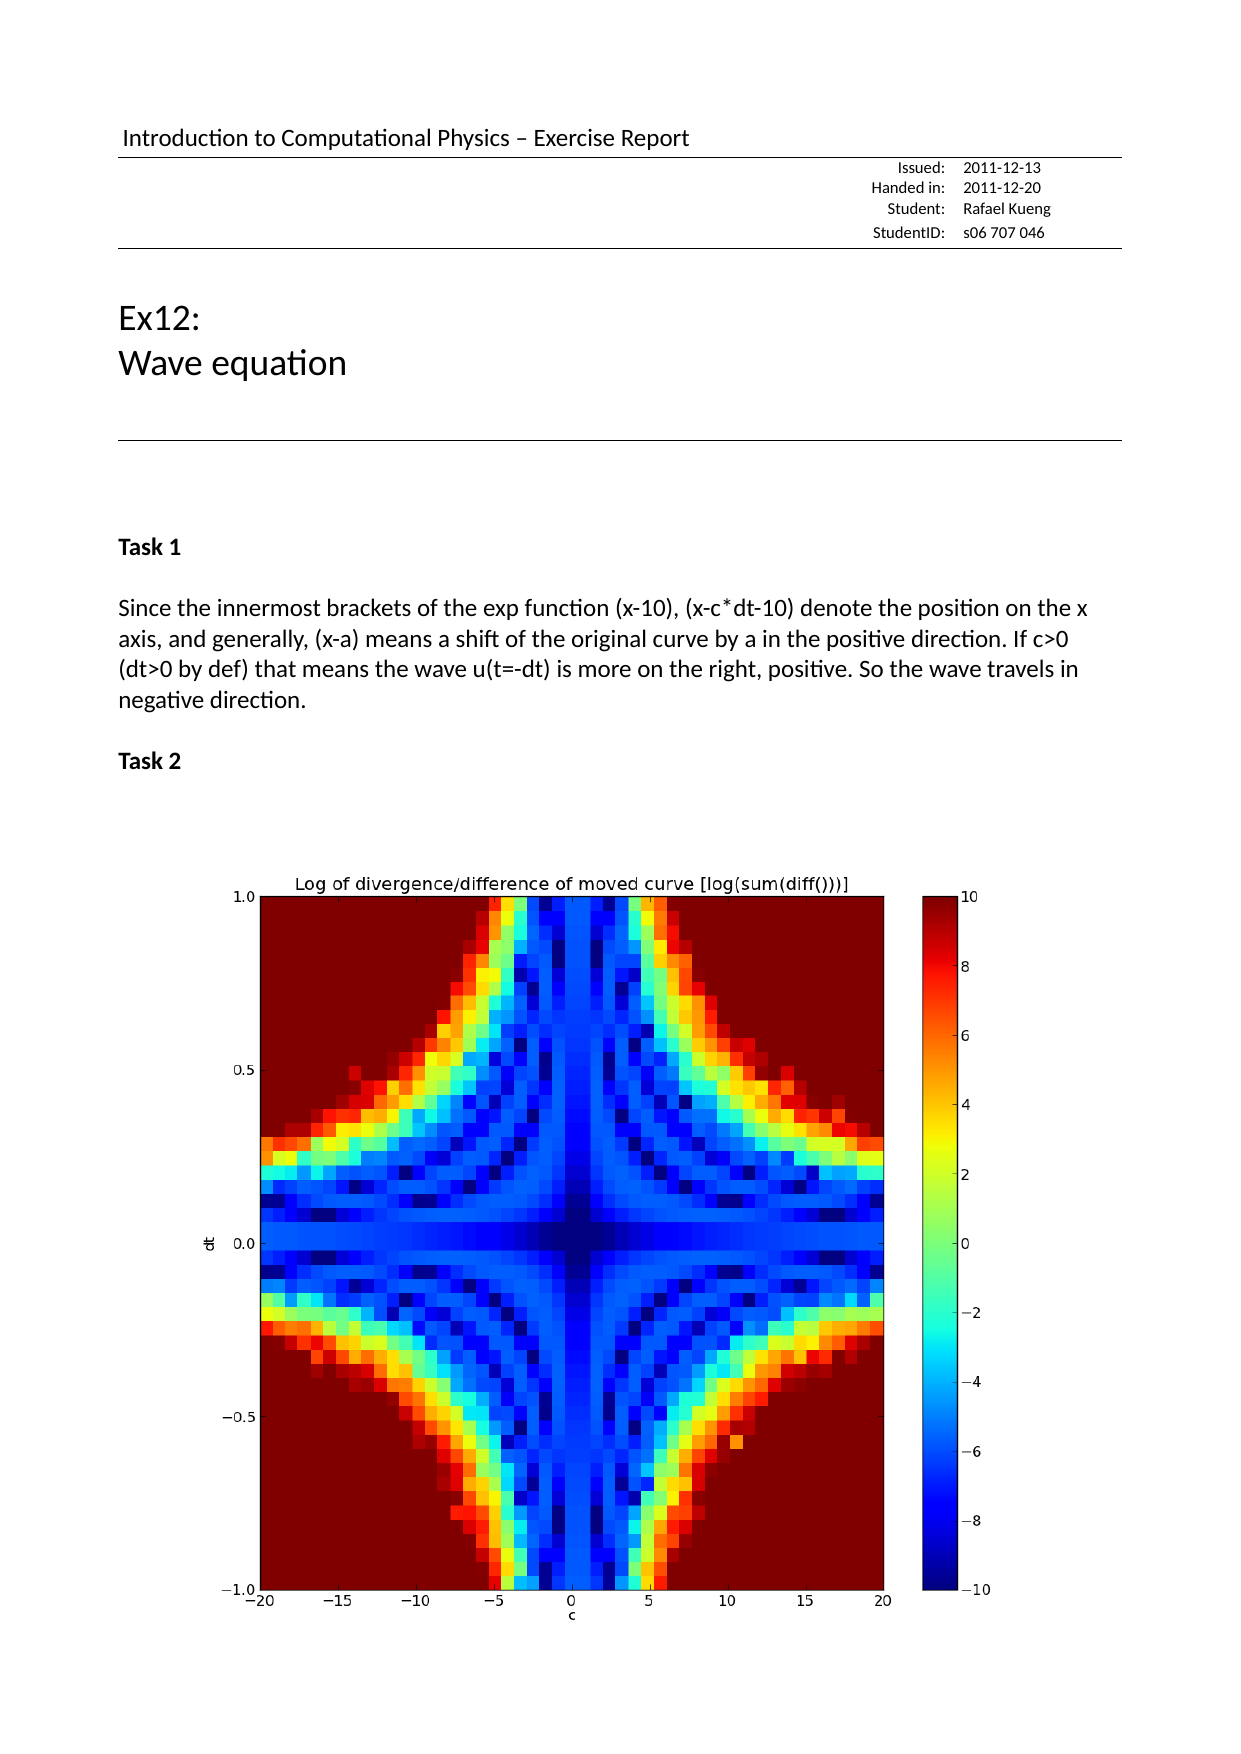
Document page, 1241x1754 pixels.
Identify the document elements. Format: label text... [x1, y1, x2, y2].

text Introduction to Computational Physics – Exercise Report [118, 118, 1122, 157]
text Ex12: [118, 293, 1122, 339]
text Wave equation [118, 339, 1122, 385]
text StudentID: s06 707 046 [118, 218, 1122, 248]
picture [134, 810, 1139, 1676]
text Student: Rafael Kueng [118, 198, 1122, 218]
text Issued: 2011-12-13 [118, 158, 1122, 178]
text Since the innermost brackets of the exp function (x-10), (x-c*dt-10) denote the position on the x axis, and generally, (x-a) means a shift of the original curve by a in the positive direction. If c>0 (dt>0 by def) that means the wave u(t=-dt) is more on the right, positive. So the wave travels in negative direction. [118, 592, 1122, 714]
text Handed in: 2011-12-20 [118, 178, 1122, 198]
text Task 1 [118, 531, 1122, 562]
text Task 2 [118, 745, 1122, 776]
